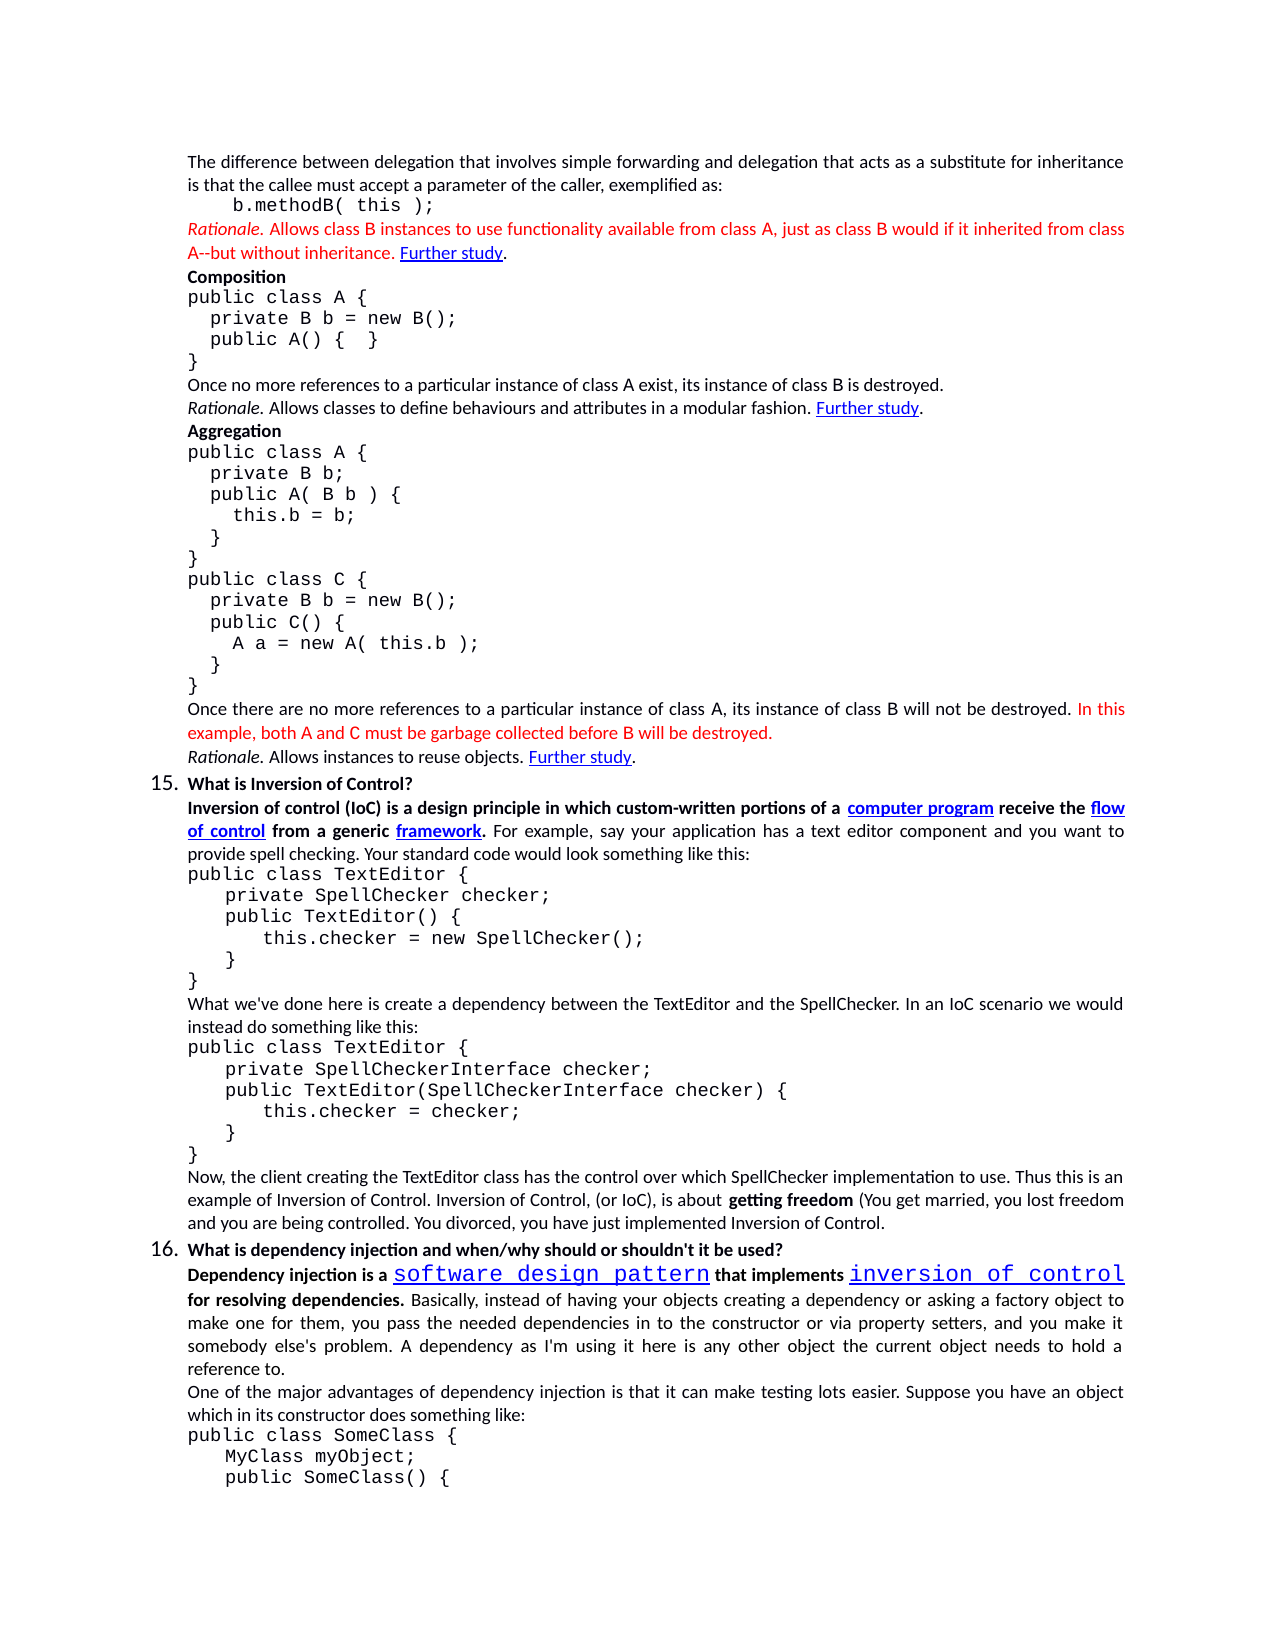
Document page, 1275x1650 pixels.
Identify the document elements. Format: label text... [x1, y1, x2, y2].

list this.b = b; [150, 506, 1125, 527]
list private SpellCheckerInterface checker; [187, 1059, 1125, 1081]
list Rationale. Allows classes to define behaviours and attributes in a modular fashion. Further study. [150, 397, 1125, 419]
list private SpellChecker checker; [187, 886, 1125, 907]
list public class SomeClass { [150, 1426, 1125, 1447]
list public class TextEditor { [150, 1038, 1125, 1059]
list b.methodB( this ); [150, 196, 1125, 217]
list private B b; [150, 464, 1125, 485]
list A a = new A( this.b ); [150, 634, 1125, 655]
list Rationale. Allows instances to reuse objects. Further study. [150, 745, 1125, 768]
list } [150, 971, 1125, 992]
list private B b = new B(); [150, 309, 1125, 330]
list public A() { } [150, 330, 1125, 351]
list } [150, 549, 1125, 570]
list public class C { [150, 570, 1125, 591]
list Aggregation [150, 419, 1125, 442]
list MyClass myObject; [187, 1447, 1125, 1468]
list private B b = new B(); [150, 591, 1125, 612]
list } [187, 950, 1125, 971]
list } [187, 1123, 1125, 1144]
list } [150, 676, 1125, 697]
list public class A { [150, 288, 1125, 309]
list } [150, 655, 1125, 676]
list } [150, 527, 1125, 549]
list this.checker = checker; [225, 1102, 1125, 1123]
list Dependency injection is a software design pattern that implements inversion of control for resolving dependencies. Basically, instead of having your objects creating a dependency or asking a factory object to make one for them, you pass the needed dependencies in to the constructor or via property setters, and you make it somebody else's problem. A dependency as I'm using it here is any other object the current object needs to hold a reference to. [150, 1262, 1125, 1380]
list Once no more references to a particular instance of class A exist, its instance of class B is destroyed. [150, 373, 1125, 397]
list One of the major advantages of dependency injection is that it can make testing lots easier. Suppose you have an object which in its constructor does something like: [150, 1380, 1125, 1426]
list What is Inversion of Control? [150, 768, 1125, 796]
list public A( B b ) { [150, 485, 1125, 506]
list What we've done here is create a dependency between the TextEditor and the SpellChecker. In an IoC scenario we would instead do something like this: [150, 992, 1125, 1038]
list Inversion of control (IoC) is a design principle in which custom-written portions of a computer program receive the flow of control from a generic framework. For example, say your application has a text editor component and you want to provide spell checking. Your standard code would look something like this: [150, 796, 1125, 865]
list public TextEditor(SpellCheckerInterface checker) { [187, 1081, 1125, 1102]
list The difference between delegation that involves simple forwarding and delegation that acts as a substitute for inheritance is that the callee must accept a parameter of the caller, exemplified as: [150, 150, 1125, 196]
list public TextEditor() { [187, 907, 1125, 928]
list public C() { [150, 612, 1125, 634]
list Composition [150, 265, 1125, 288]
list public class A { [150, 442, 1125, 464]
list Now, the client creating the TextEditor class has the control over which SpellChecker implementation to use. Thus this is an example of Inversion of Control. Inversion of Control, (or IoC), is about getting freedom (You get married, you lost freedom and you are being controlled. You divorced, you have just implemented Inversion of Control. [150, 1166, 1125, 1234]
list public SomeClass() { [187, 1468, 1125, 1489]
list Rationale. Allows class B instances to use functionality available from class A, just as class B would if it inherited from class A--but without inheritance. Further study. [150, 217, 1125, 265]
list } [150, 351, 1125, 373]
list this.checker = new SpellChecker(); [225, 928, 1125, 950]
list public class TextEditor { [150, 865, 1125, 886]
list Once there are no more references to a particular instance of class A, its instance of class B will not be destroyed. In this example, both A and C must be garbage collected before B will be destroyed. [150, 697, 1125, 745]
list What is dependency injection and when/why should or shouldn't it be used? [150, 1234, 1125, 1262]
list } [150, 1144, 1125, 1166]
